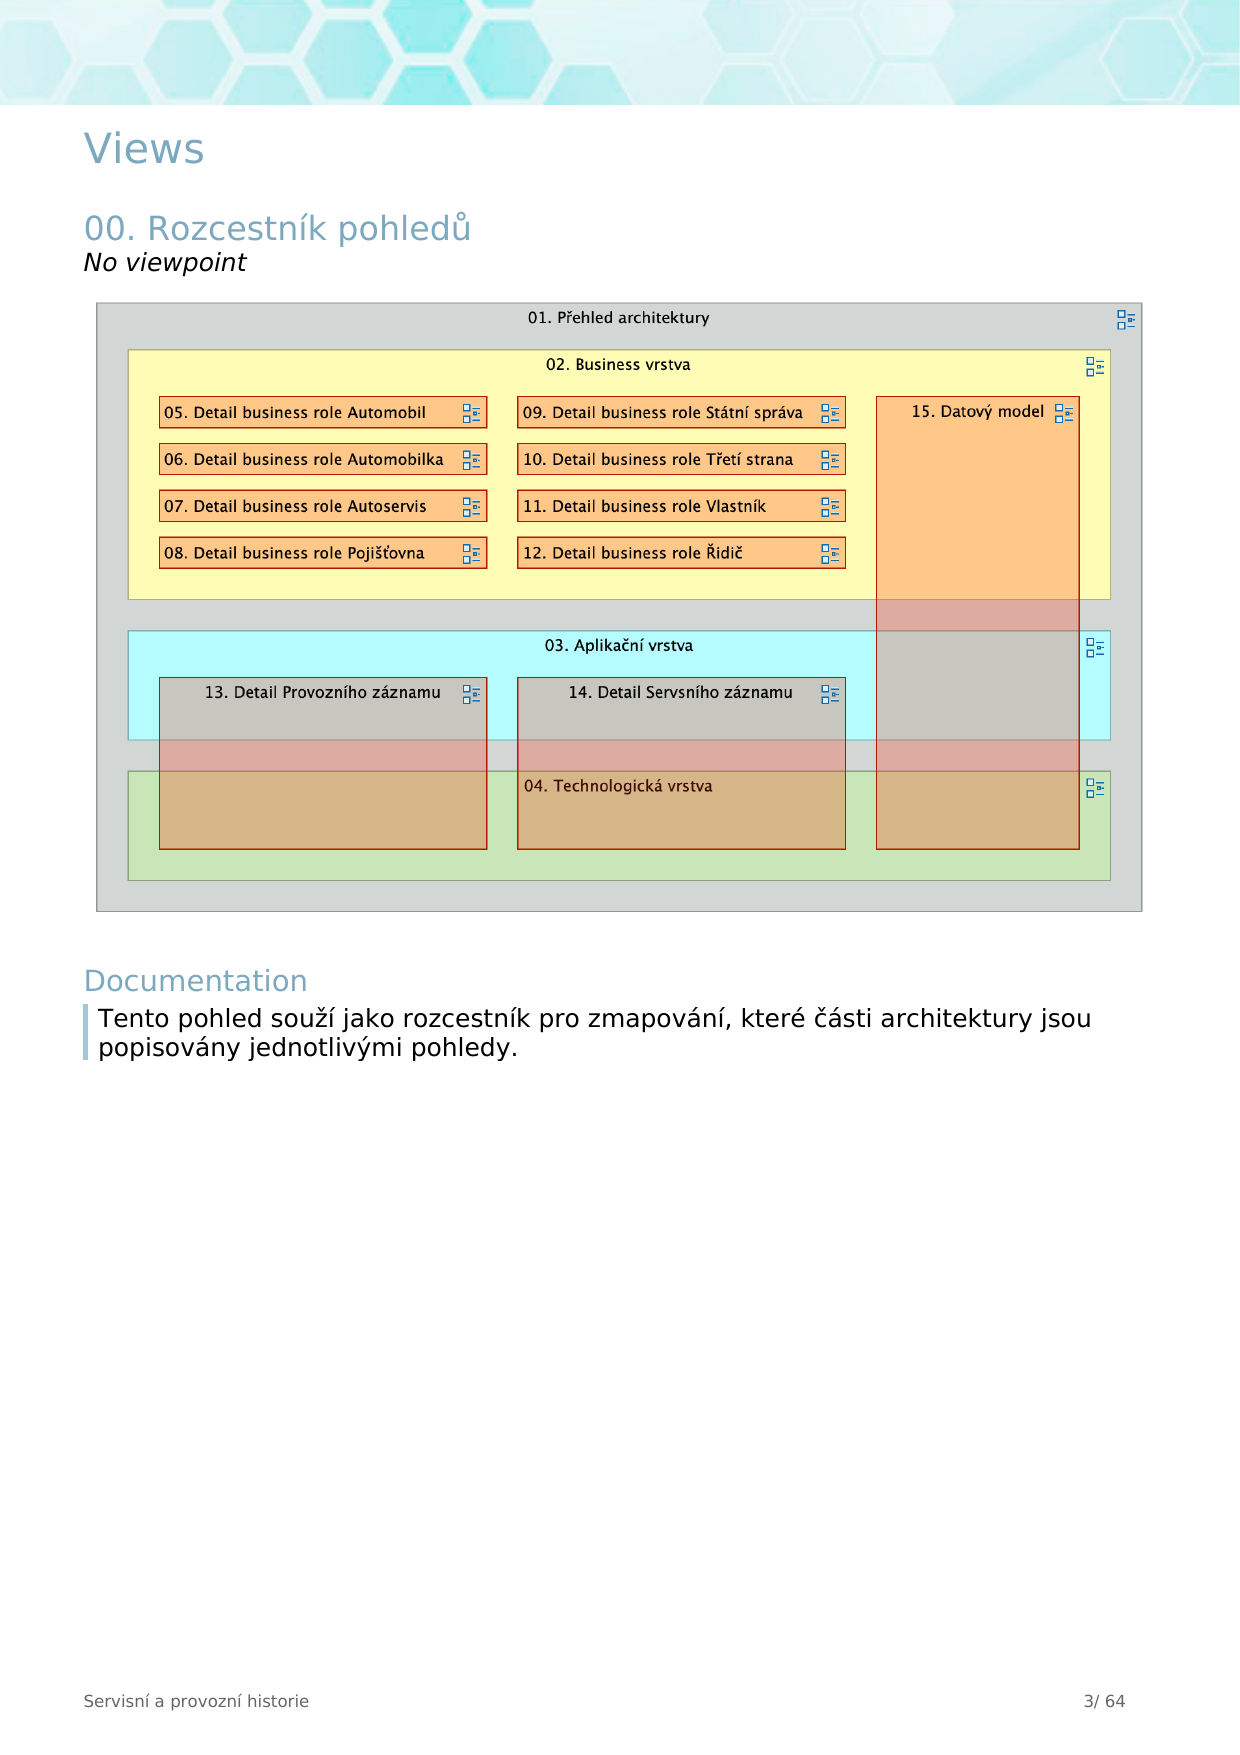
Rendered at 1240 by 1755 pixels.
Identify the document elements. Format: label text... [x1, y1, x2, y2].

table_cell [1156, 1060, 1239, 1650]
table_cell [1094, 1060, 1156, 1650]
table_cell [0, 290, 83, 925]
table_cell [0, 125, 83, 177]
table_cell [925, 1060, 1094, 1650]
table_cell [83, 105, 925, 125]
table_cell [925, 279, 1094, 289]
table_cell [1156, 208, 1239, 248]
table_cell [83, 279, 925, 289]
table_cell Views [83, 125, 1156, 177]
table_cell Documentation [83, 925, 1156, 998]
table_cell [925, 177, 1094, 208]
table_cell Tento pohled souží jako rozcestník pro zmapování, které části architektury jsou popisovány jednotlivými pohledy. [88, 1004, 1156, 1060]
table_cell [925, 998, 1094, 1004]
table_cell [1156, 125, 1239, 177]
table_cell [0, 1060, 83, 1650]
table_cell [1094, 105, 1156, 125]
table_cell [1094, 998, 1156, 1004]
table_cell [1156, 248, 1239, 279]
table_cell [83, 1060, 925, 1650]
table_cell 00. Rozcestník pohledů [83, 208, 1156, 248]
table_cell [0, 105, 83, 125]
table_cell [1156, 998, 1239, 1004]
table_cell [1094, 279, 1156, 289]
table_cell Servisní a provozní historie [83, 1650, 925, 1754]
table_cell [0, 177, 83, 208]
table_cell [83, 177, 925, 208]
table_cell [0, 279, 83, 289]
table_cell 3 [925, 1650, 1094, 1754]
table_cell [83, 998, 925, 1004]
table_cell [1156, 177, 1239, 208]
table_cell [0, 998, 83, 1004]
table_cell [1156, 290, 1239, 925]
table_cell [0, 208, 83, 248]
table_cell [1156, 1650, 1239, 1754]
table_cell [0, 1650, 83, 1754]
table_cell [1156, 279, 1239, 289]
table_cell [0, 248, 83, 279]
table_cell [1156, 925, 1239, 998]
table_cell [0, 925, 83, 998]
table_cell [0, 1004, 83, 1060]
table_cell [1094, 177, 1156, 208]
table_cell [1156, 105, 1239, 125]
table_cell / 64 [1094, 1650, 1156, 1754]
table_cell [925, 105, 1094, 125]
table_cell [1156, 1004, 1239, 1060]
table_cell No viewpoint [83, 248, 1156, 279]
